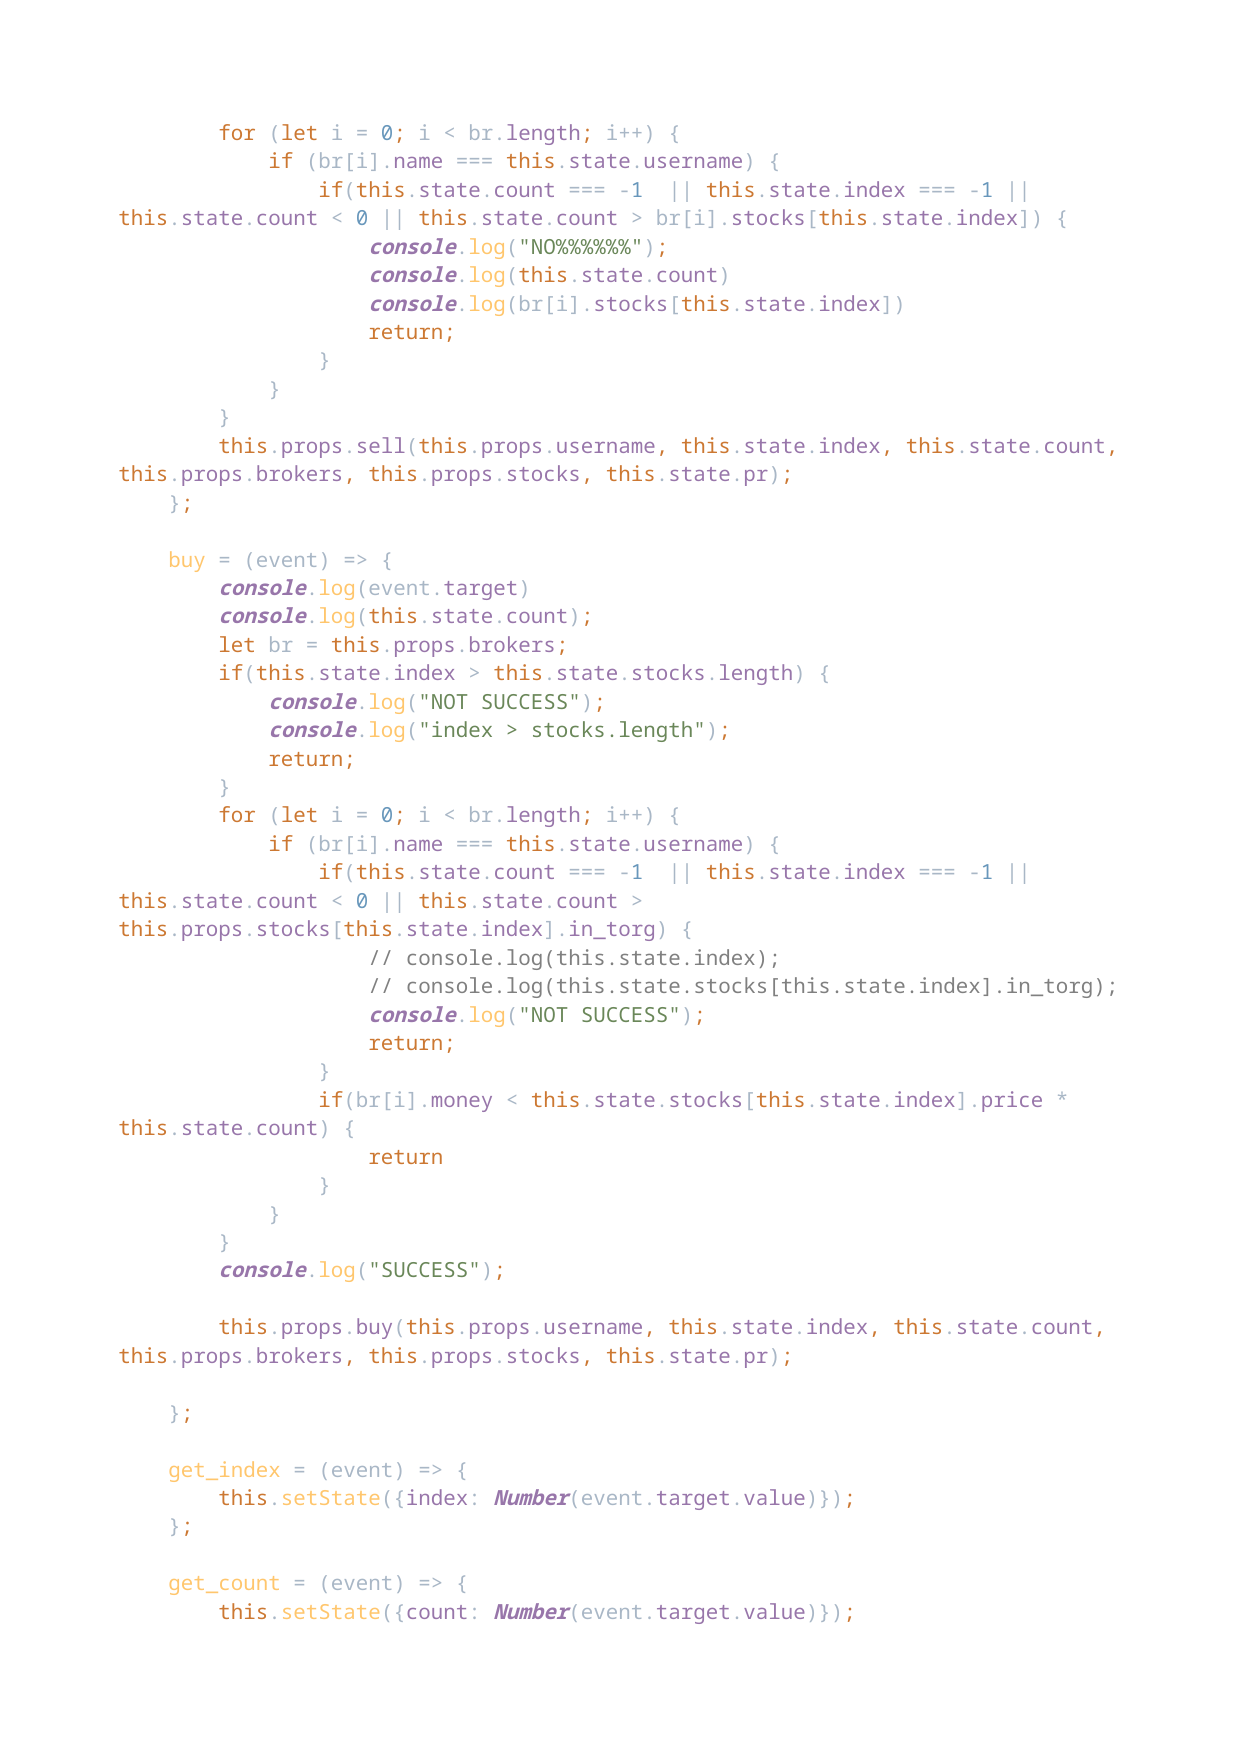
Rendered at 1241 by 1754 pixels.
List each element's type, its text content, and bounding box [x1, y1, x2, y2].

text for (let i = 0; i < br.length; i++) { if (br[i].name === this.state.username) { if(this.state.count === -1 || this.state.index === -1 || this.state.count < 0 || this.state.count > br[i].stocks[this.state.index]) { console.log("NO%%%%%%"); console.log(this.state.count) console.log(br[i].stocks[this.state.index]) return; } } } this.props.sell(this.props.username, this.state.index, this.state.count, this.props.brokers, this.props.stocks, this.state.pr); }; buy = (event) => { console.log(event.target) console.log(this.state.count); let br = this.props.brokers; if(this.state.index > this.state.stocks.length) { console.log("NOT SUCCESS"); console.log("index > stocks.length"); return; } for (let i = 0; i < br.length; i++) { if (br[i].name === this.state.username) { if(this.state.count === -1 || this.state.index === -1 || this.state.count < 0 || this.state.count > this.props.stocks[this.state.index].in_torg) { // console.log(this.state.index); // console.log(this.state.stocks[this.state.index].in_torg); console.log("NOT SUCCESS"); return; } if(br[i].money < this.state.stocks[this.state.index].price * this.state.count) { return } } } console.log("SUCCESS"); this.props.buy(this.props.username, this.state.index, this.state.count, this.props.brokers, this.props.stocks, this.state.pr); }; get_index = (event) => { this.setState({index: Number(event.target.value)}); }; get_count = (event) => { this.setState({count: Number(event.target.value)}); [118, 118, 1122, 1625]
